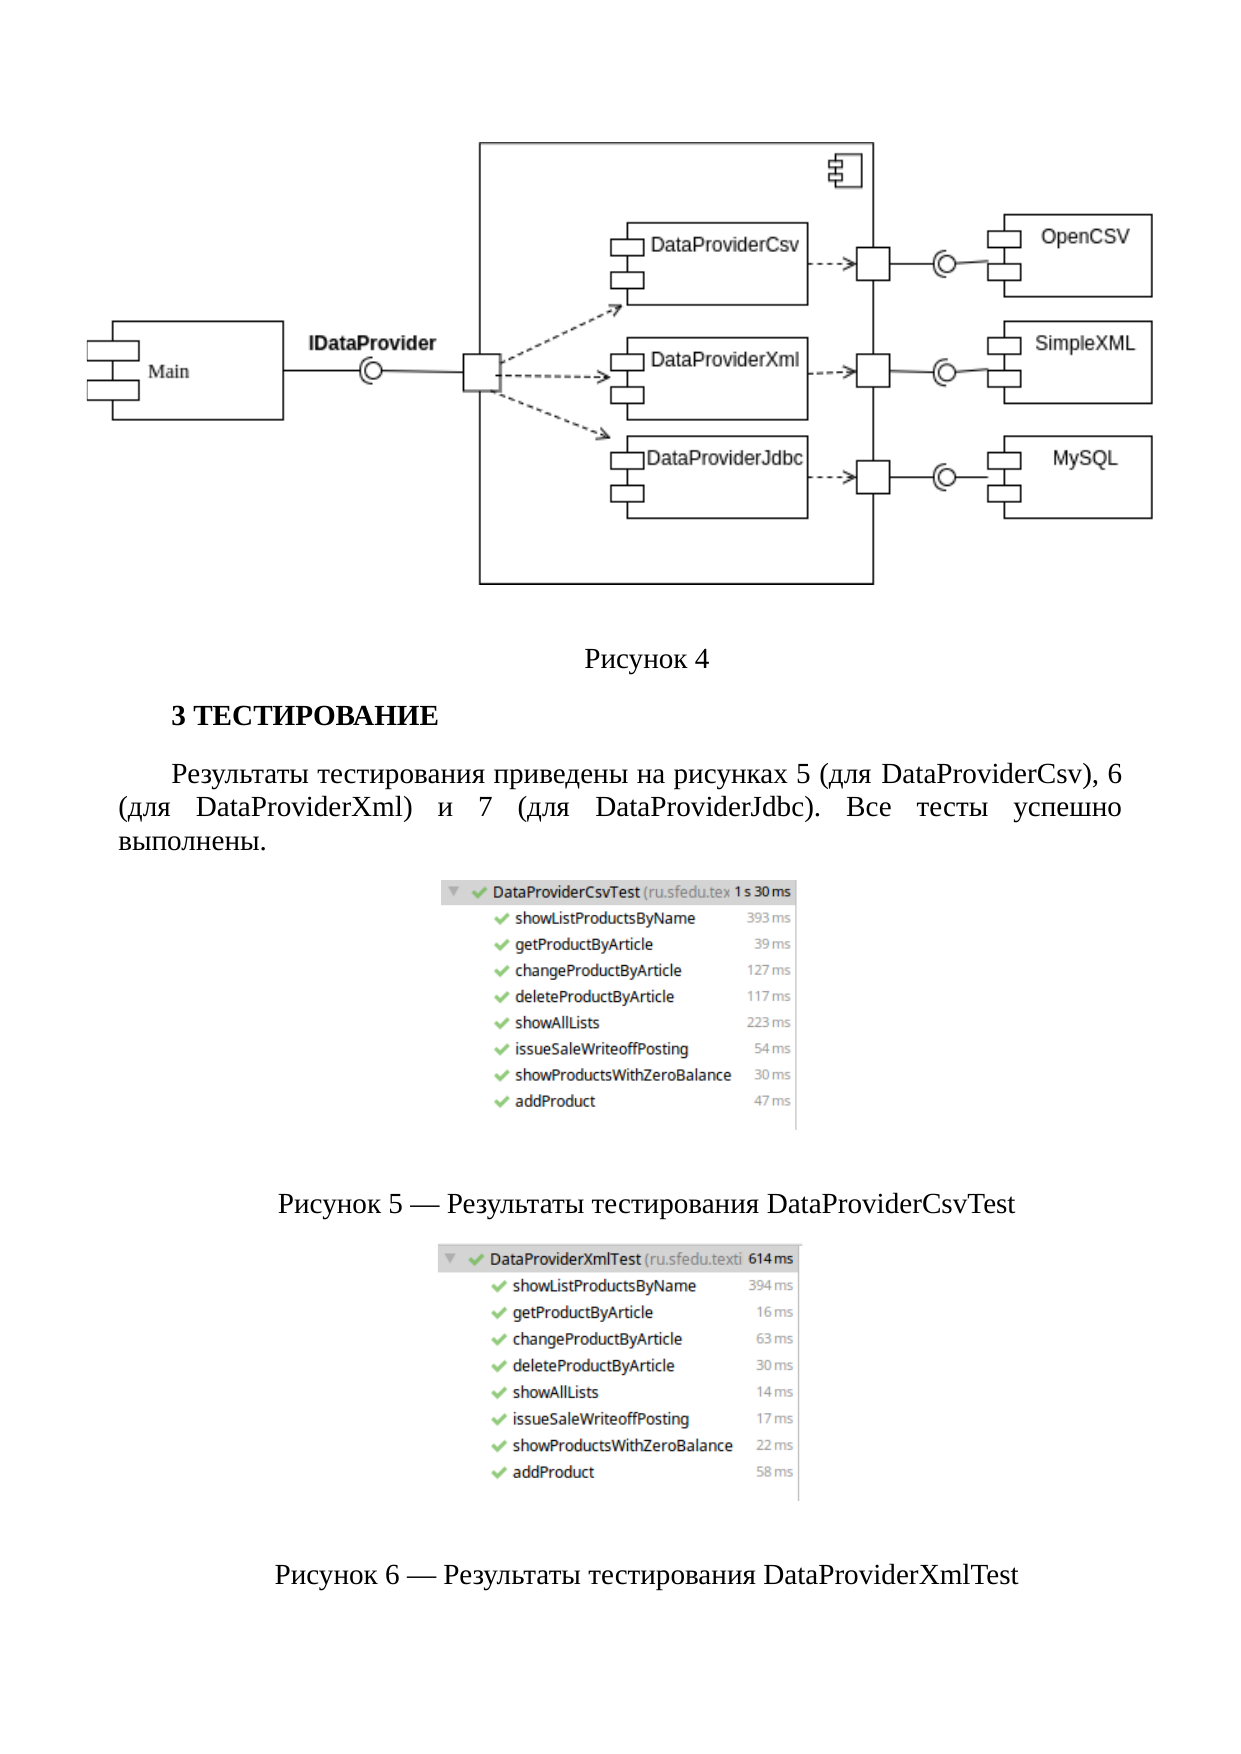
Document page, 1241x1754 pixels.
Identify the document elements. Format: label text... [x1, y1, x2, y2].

text Рисунок 4 [118, 641, 1122, 675]
text Рисунок 6 — Результаты тестирования DataProviderXmlTest [118, 1557, 1122, 1591]
picture [437, 1243, 472, 1501]
text Рисунок 5 — Результаты тестирования DataProviderCsvTest [118, 1187, 1122, 1220]
text Результаты тестирования приведены на рисунках 5 (для DataProviderCsv), 6 (для DataProviderXml) и 7 (для DataProviderJdbc). Все тесты успешно выполнены. [118, 756, 1122, 856]
picture [86, 142, 1153, 585]
picture [441, 880, 474, 1130]
text 3 ТЕСТИРОВАНИЕ [118, 698, 1122, 732]
